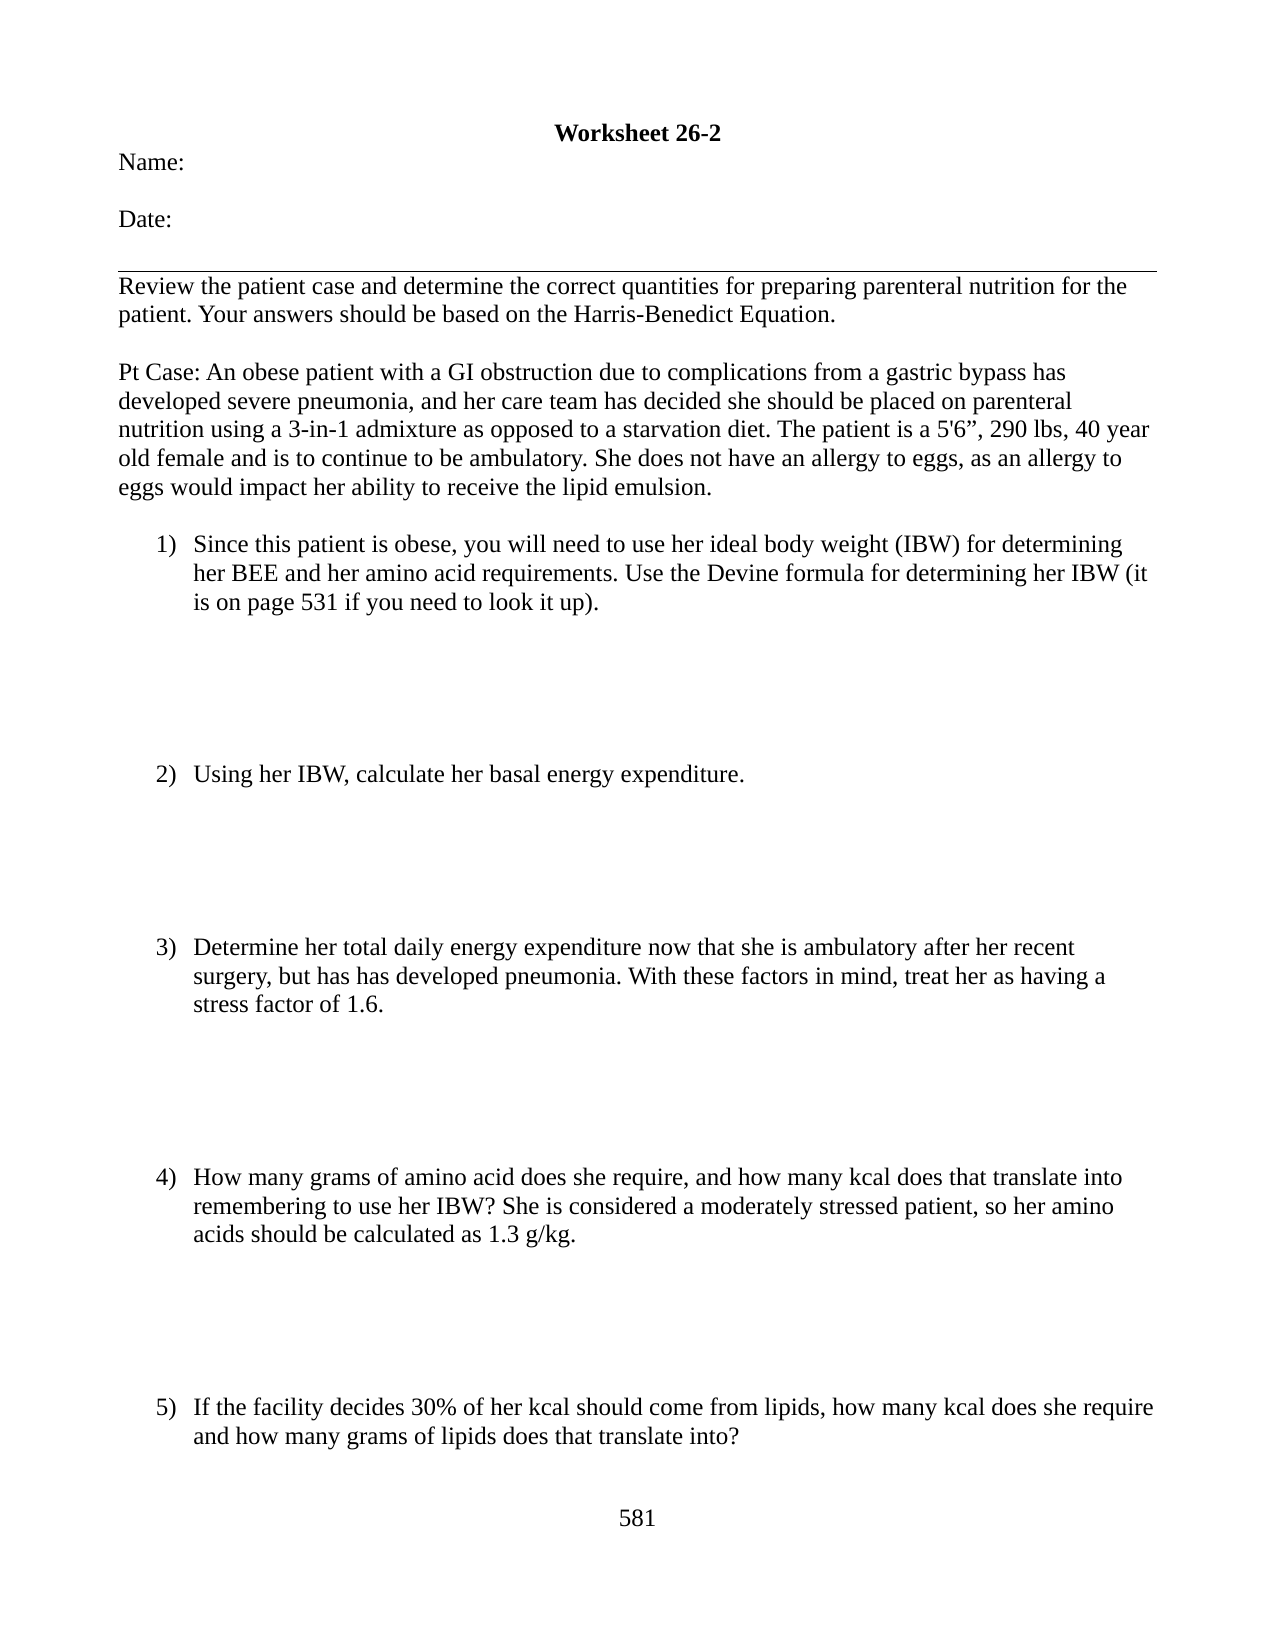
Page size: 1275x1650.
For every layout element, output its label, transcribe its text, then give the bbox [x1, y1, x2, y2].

list How many grams of amino acid does she require, and how many kcal does that translate into remembering to use her IBW? She is considered a moderately stressed patient, so her amino acids should be calculated as 1.3 g/kg. [156, 1162, 1157, 1248]
list Since this patient is obese, you will need to use her ideal body weight (IBW) for determining her BEE and her amino acid requirements. Use the Devine formula for determining her IBW (it is on page 531 if you need to look it up). [156, 529, 1157, 616]
list If the facility decides 30% of her kcal should come from lipids, how many kcal does she require and how many grams of lipids does that translate into? [156, 1392, 1157, 1449]
text Review the patient case and determine the correct quantities for preparing parenteral nutrition for the patient. Your answers should be based on the Harris-Benedict Equation. [118, 272, 1157, 328]
text Name: [118, 147, 1157, 176]
text Worksheet 26-2 [118, 118, 1157, 147]
text Date: [118, 204, 1157, 233]
list Using her IBW, calculate her basal energy expenditure. [156, 759, 1157, 788]
text Pt Case: An obese patient with a GI obstruction due to complications from a gastric bypass has developed severe pneumonia, and her care team has decided she should be placed on parenteral nutrition using a 3-in-1 admixture as opposed to a starvation diet. The patient is a 5'6”, 290 lbs, 40 year old female and is to continue to be ambulatory. She does not have an allergy to eggs, as an allergy to eggs would impact her ability to receive the lipid emulsion. [118, 357, 1157, 501]
list Determine her total daily energy expenditure now that she is ambulatory after her recent surgery, but has has developed pneumonia. With these factors in mind, treat her as having a stress factor of 1.6. [156, 932, 1157, 1018]
